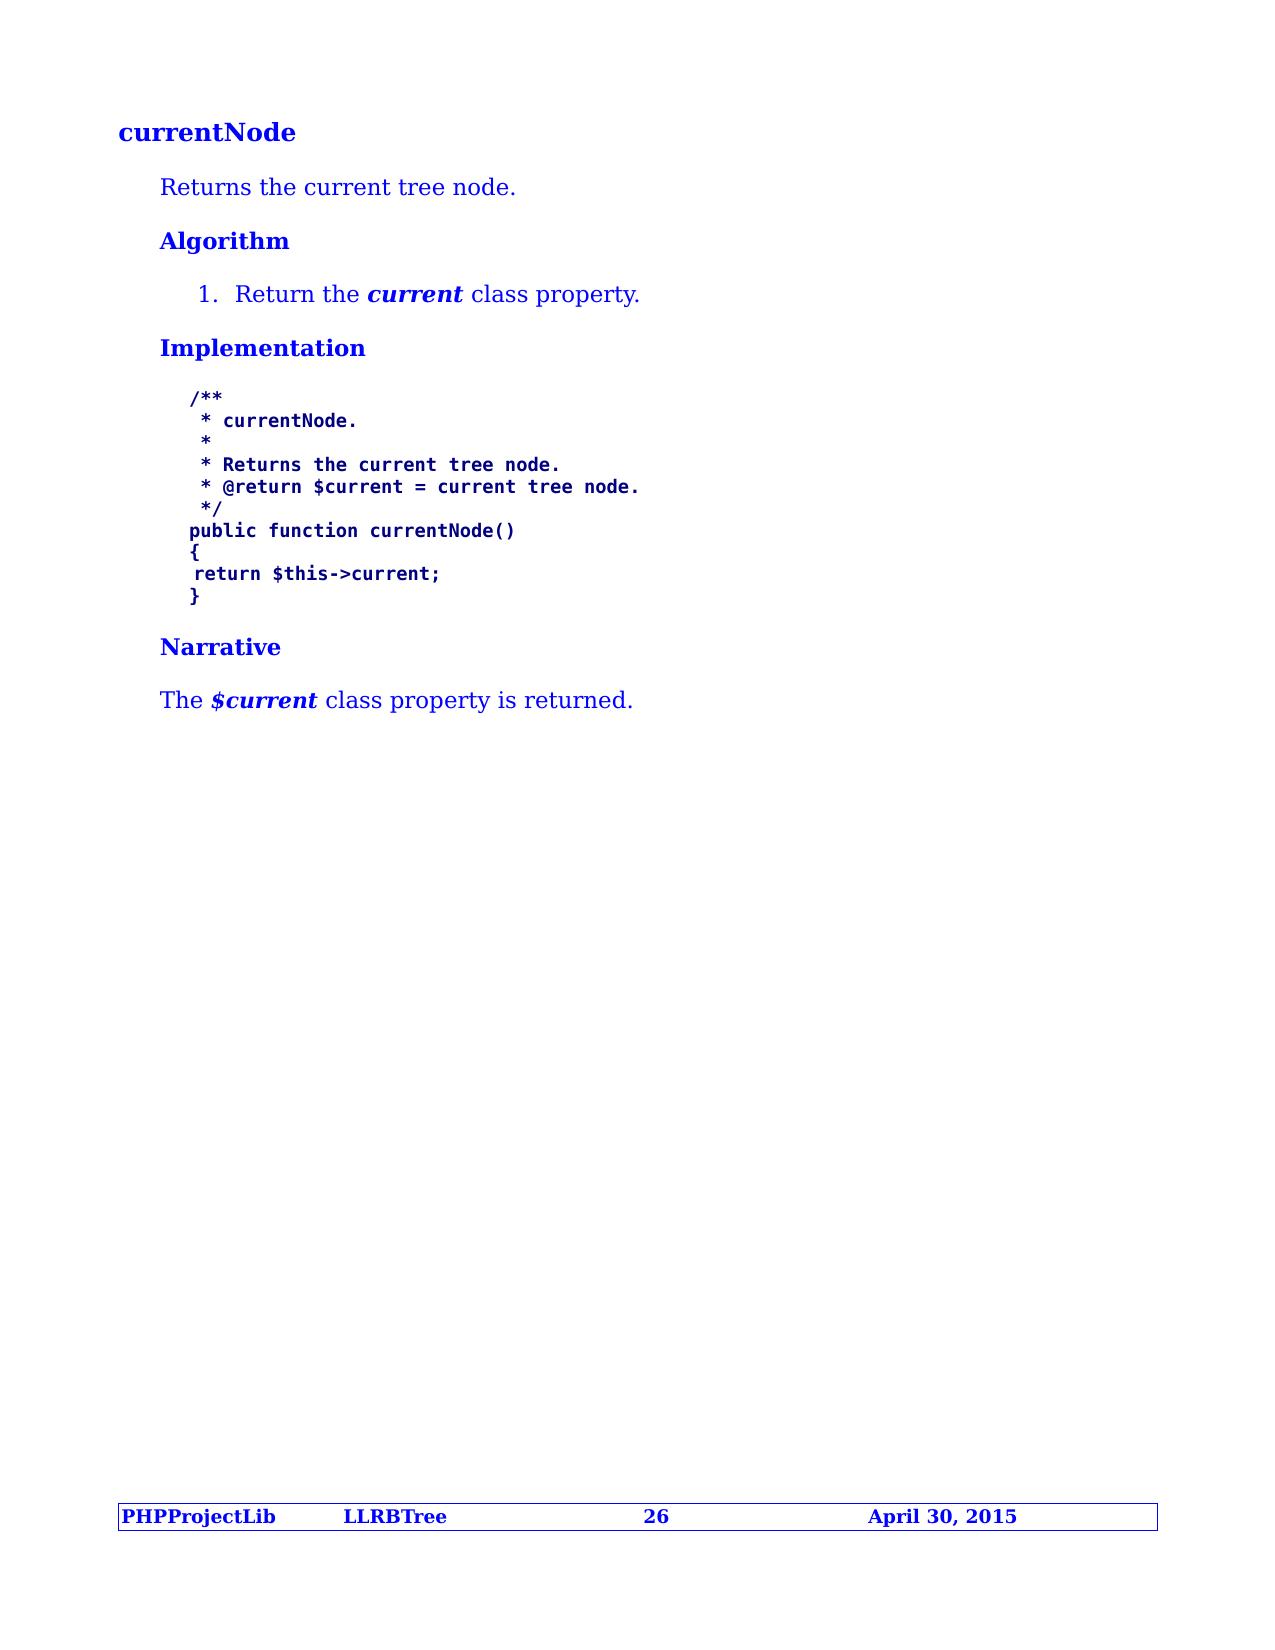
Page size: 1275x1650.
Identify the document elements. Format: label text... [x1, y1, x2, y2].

list Return the current class property. [197, 281, 1157, 308]
list return $this->current; [189, 563, 1157, 585]
text Returns the current tree node. [159, 174, 1157, 201]
text Algorithm [159, 227, 1157, 254]
title currentNode [118, 118, 1157, 147]
list } [189, 585, 1157, 607]
list public function currentNode() [189, 520, 1157, 542]
list { [189, 542, 1157, 563]
text Narrative [159, 634, 1157, 661]
list */ [189, 498, 1157, 520]
list /** [189, 388, 1157, 410]
list * [189, 432, 1157, 454]
list * @return $current = current tree node. [189, 476, 1157, 498]
list * currentNode. [189, 410, 1157, 432]
text The $current class property is returned. [159, 687, 1157, 714]
list * Returns the current tree node. [189, 454, 1157, 476]
text Implementation [159, 335, 1157, 362]
